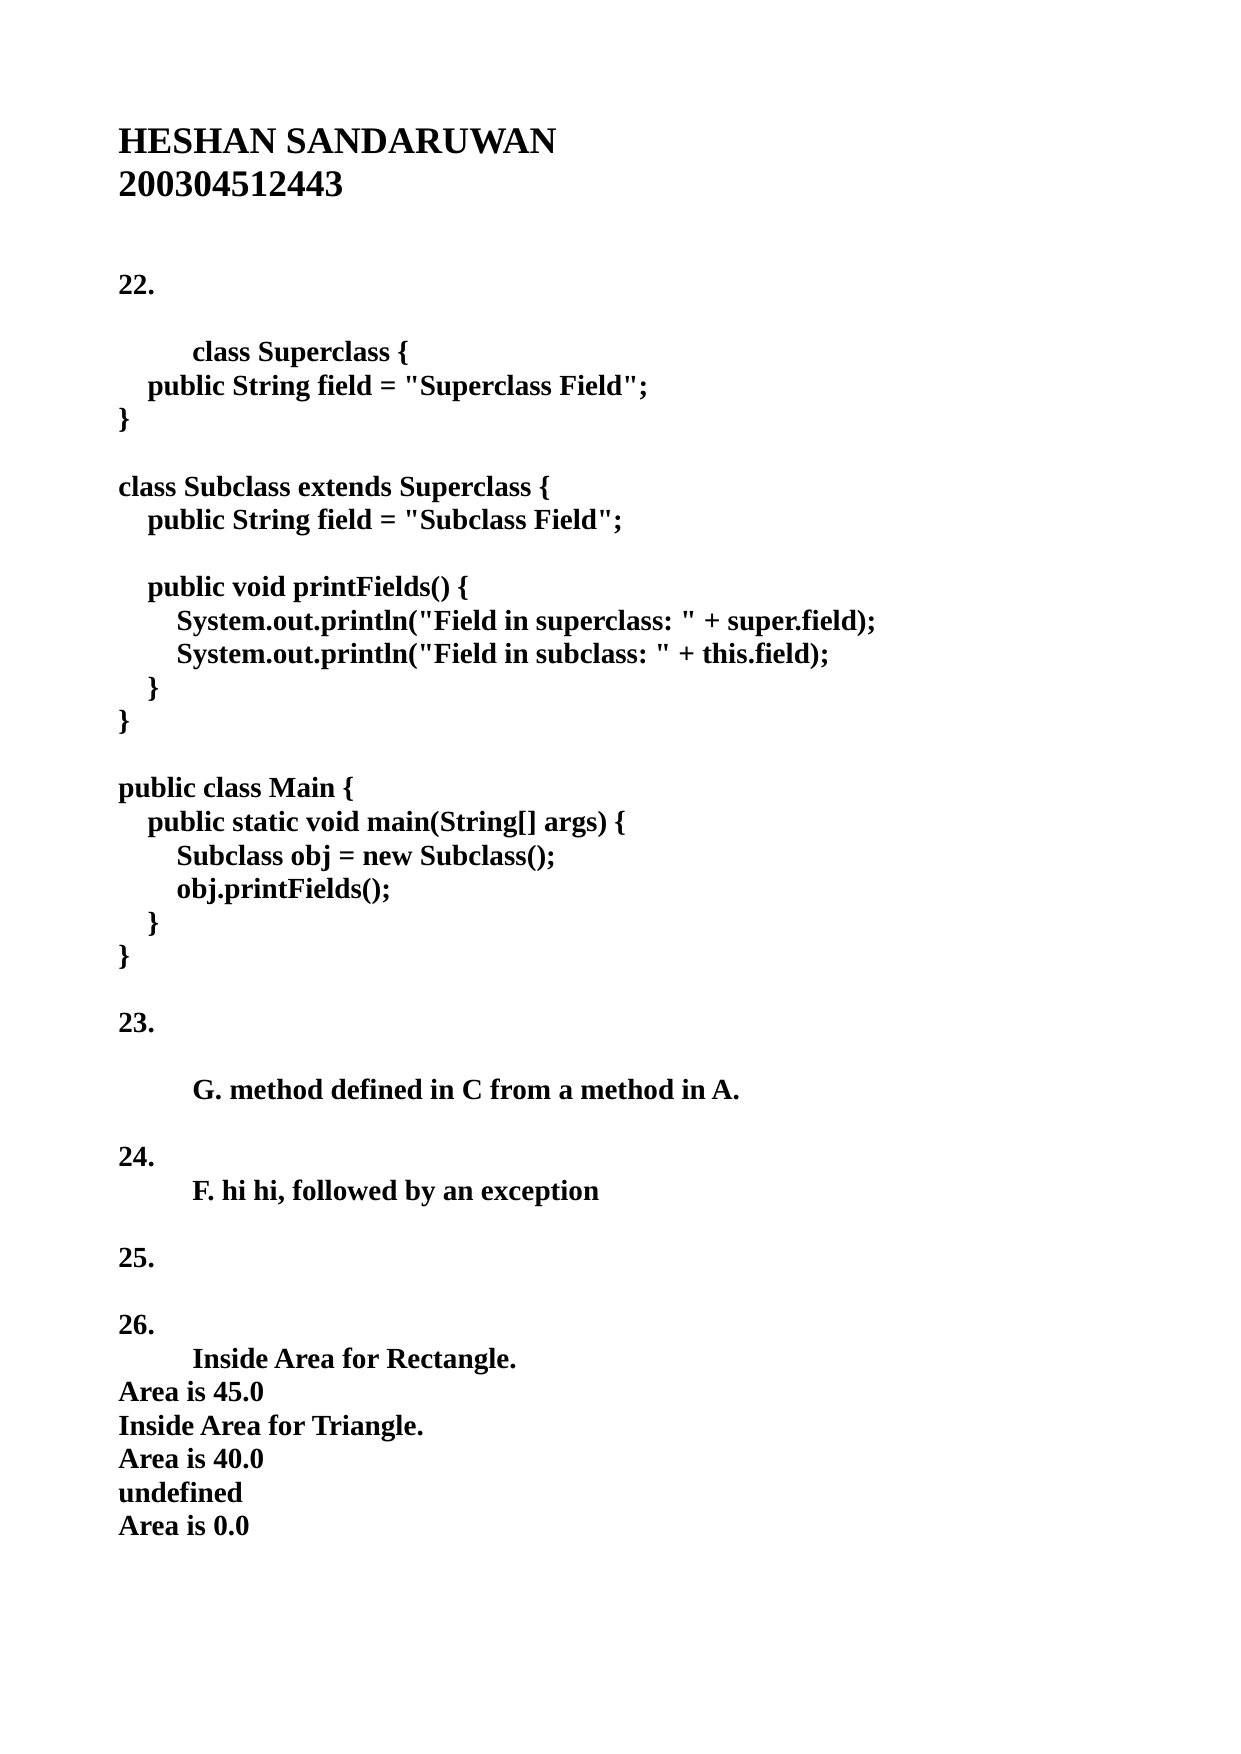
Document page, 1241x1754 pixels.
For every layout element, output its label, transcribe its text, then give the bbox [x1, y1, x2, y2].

text Inside Area for Rectangle. [118, 1341, 1122, 1374]
text undefined [118, 1475, 1122, 1508]
text } [118, 703, 1122, 737]
text Inside Area for Triangle. [118, 1408, 1122, 1441]
text Area is 40.0 [118, 1441, 1122, 1475]
text obj.printFields(); [118, 871, 1122, 905]
text } [118, 938, 1122, 972]
text 22. [118, 267, 1122, 301]
text } [118, 402, 1122, 435]
text 26. [118, 1307, 1122, 1341]
text class Subclass extends Superclass { [118, 469, 1122, 502]
text Area is 45.0 [118, 1374, 1122, 1408]
text public void printFields() { [118, 569, 1122, 603]
text public static void main(String[] args) { [118, 804, 1122, 838]
text } [118, 670, 1122, 703]
text public class Main { [118, 771, 1122, 804]
text G. method defined in C from a method in A. [118, 1072, 1122, 1106]
text } [118, 905, 1122, 938]
text Subclass obj = new Subclass(); [118, 838, 1122, 871]
text class Superclass { [118, 334, 1122, 368]
text 23. [118, 1005, 1122, 1039]
text System.out.println("Field in superclass: " + super.field); [118, 603, 1122, 636]
text Area is 0.0 [118, 1508, 1122, 1542]
text public String field = "Superclass Field"; [118, 368, 1122, 402]
text 24. [118, 1139, 1122, 1173]
text F. hi hi, followed by an exception [118, 1173, 1122, 1207]
text 25. [118, 1240, 1122, 1274]
text public String field = "Subclass Field"; [118, 502, 1122, 536]
text System.out.println("Field in subclass: " + this.field); [118, 636, 1122, 670]
